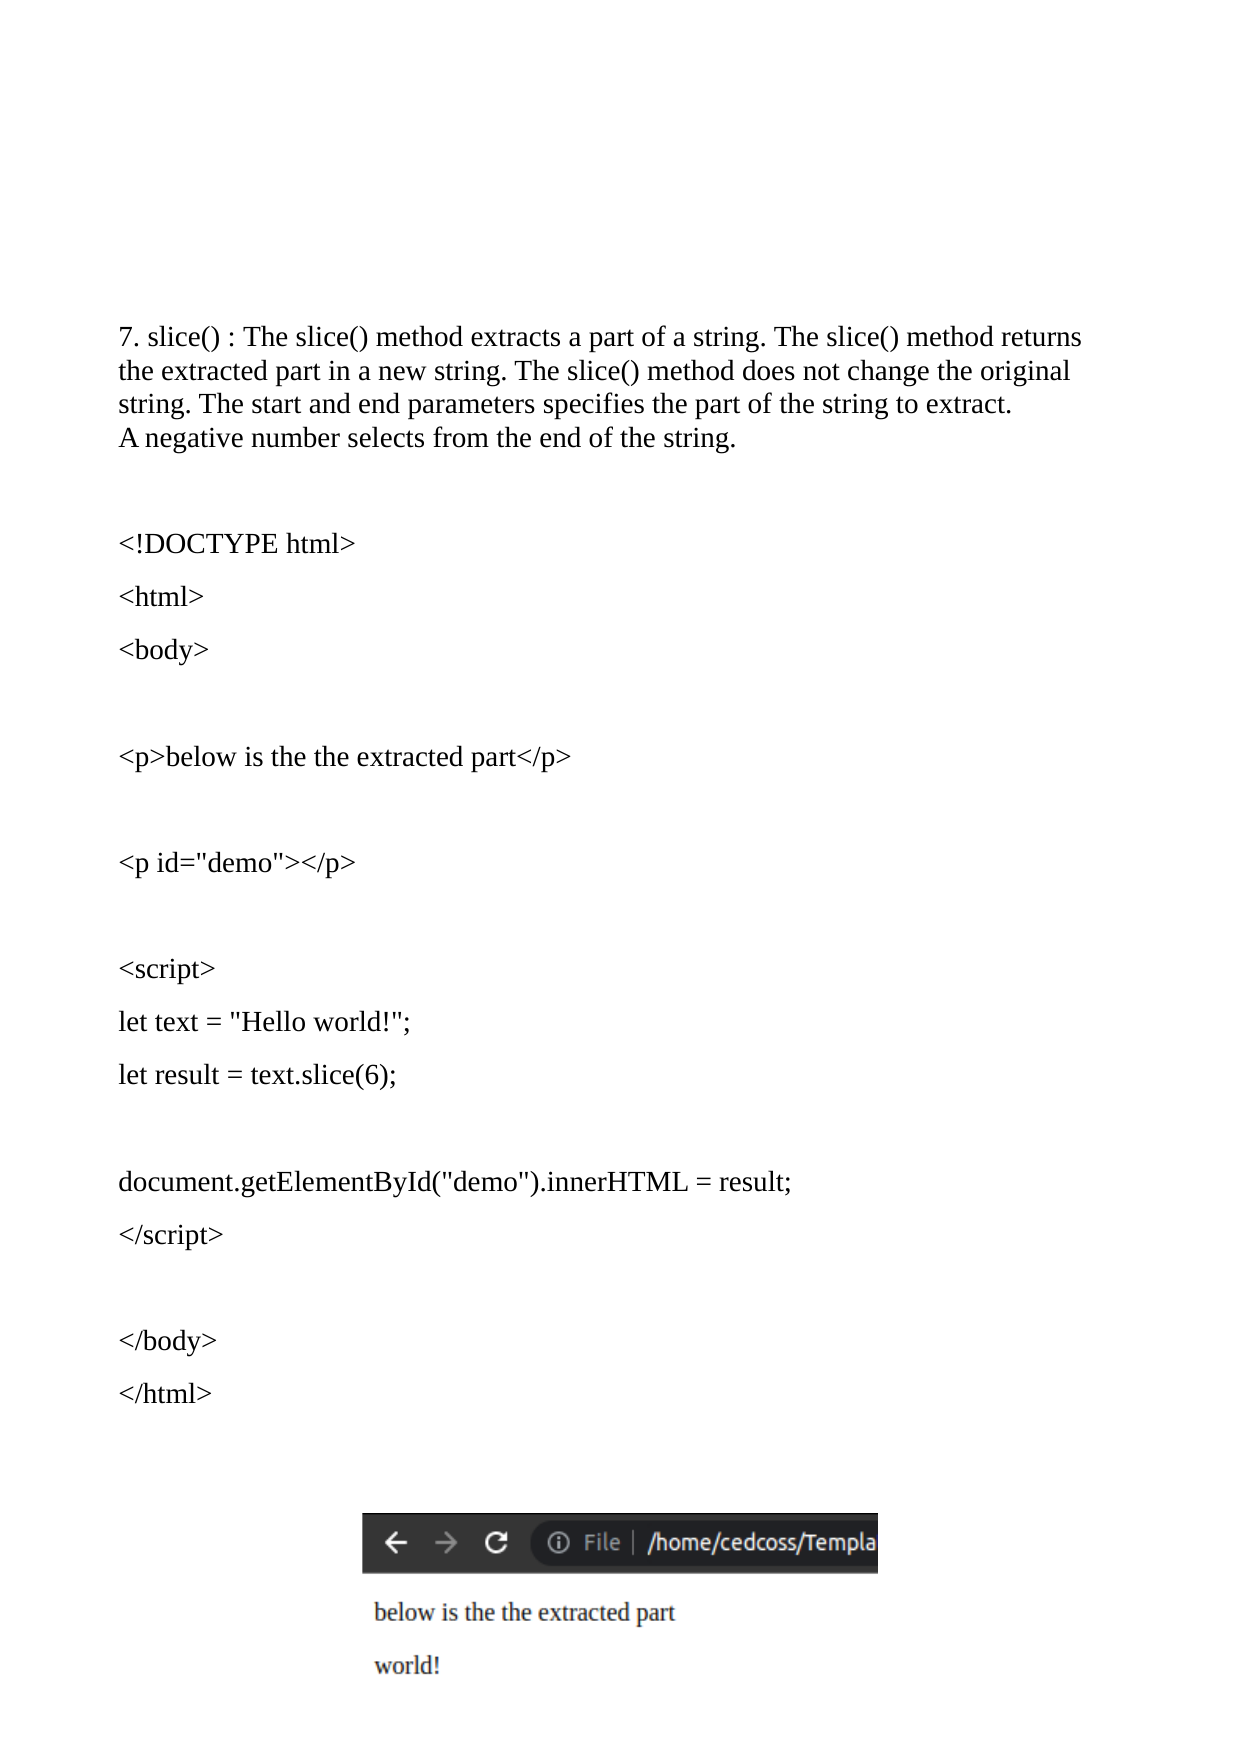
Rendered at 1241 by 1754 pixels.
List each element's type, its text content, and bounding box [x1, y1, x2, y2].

text <p>below is the the extracted part</p> [118, 739, 1122, 772]
text <body> [118, 632, 1122, 666]
text <script> [118, 951, 1122, 985]
picture [362, 1513, 878, 1754]
text </script> [118, 1217, 1122, 1250]
text </html> [118, 1376, 1122, 1410]
text A negative number selects from the end of the string. [118, 420, 1122, 453]
text let result = text.slice(6); [118, 1057, 1122, 1091]
text <p id="demo"></p> [118, 845, 1122, 878]
text 7. slice() : The slice() method extracts a part of a string. The slice() method returns the extracted part in a new string. The slice() method does not change the original string. The start and end parameters specifies the part of the string to extract. [118, 319, 1122, 420]
text document.getElementById("demo").innerHTML = result; [118, 1164, 1122, 1197]
text <html> [118, 579, 1122, 613]
text <!DOCTYPE html> [118, 526, 1122, 560]
text let text = "Hello world!"; [118, 1004, 1122, 1038]
text </body> [118, 1323, 1122, 1357]
